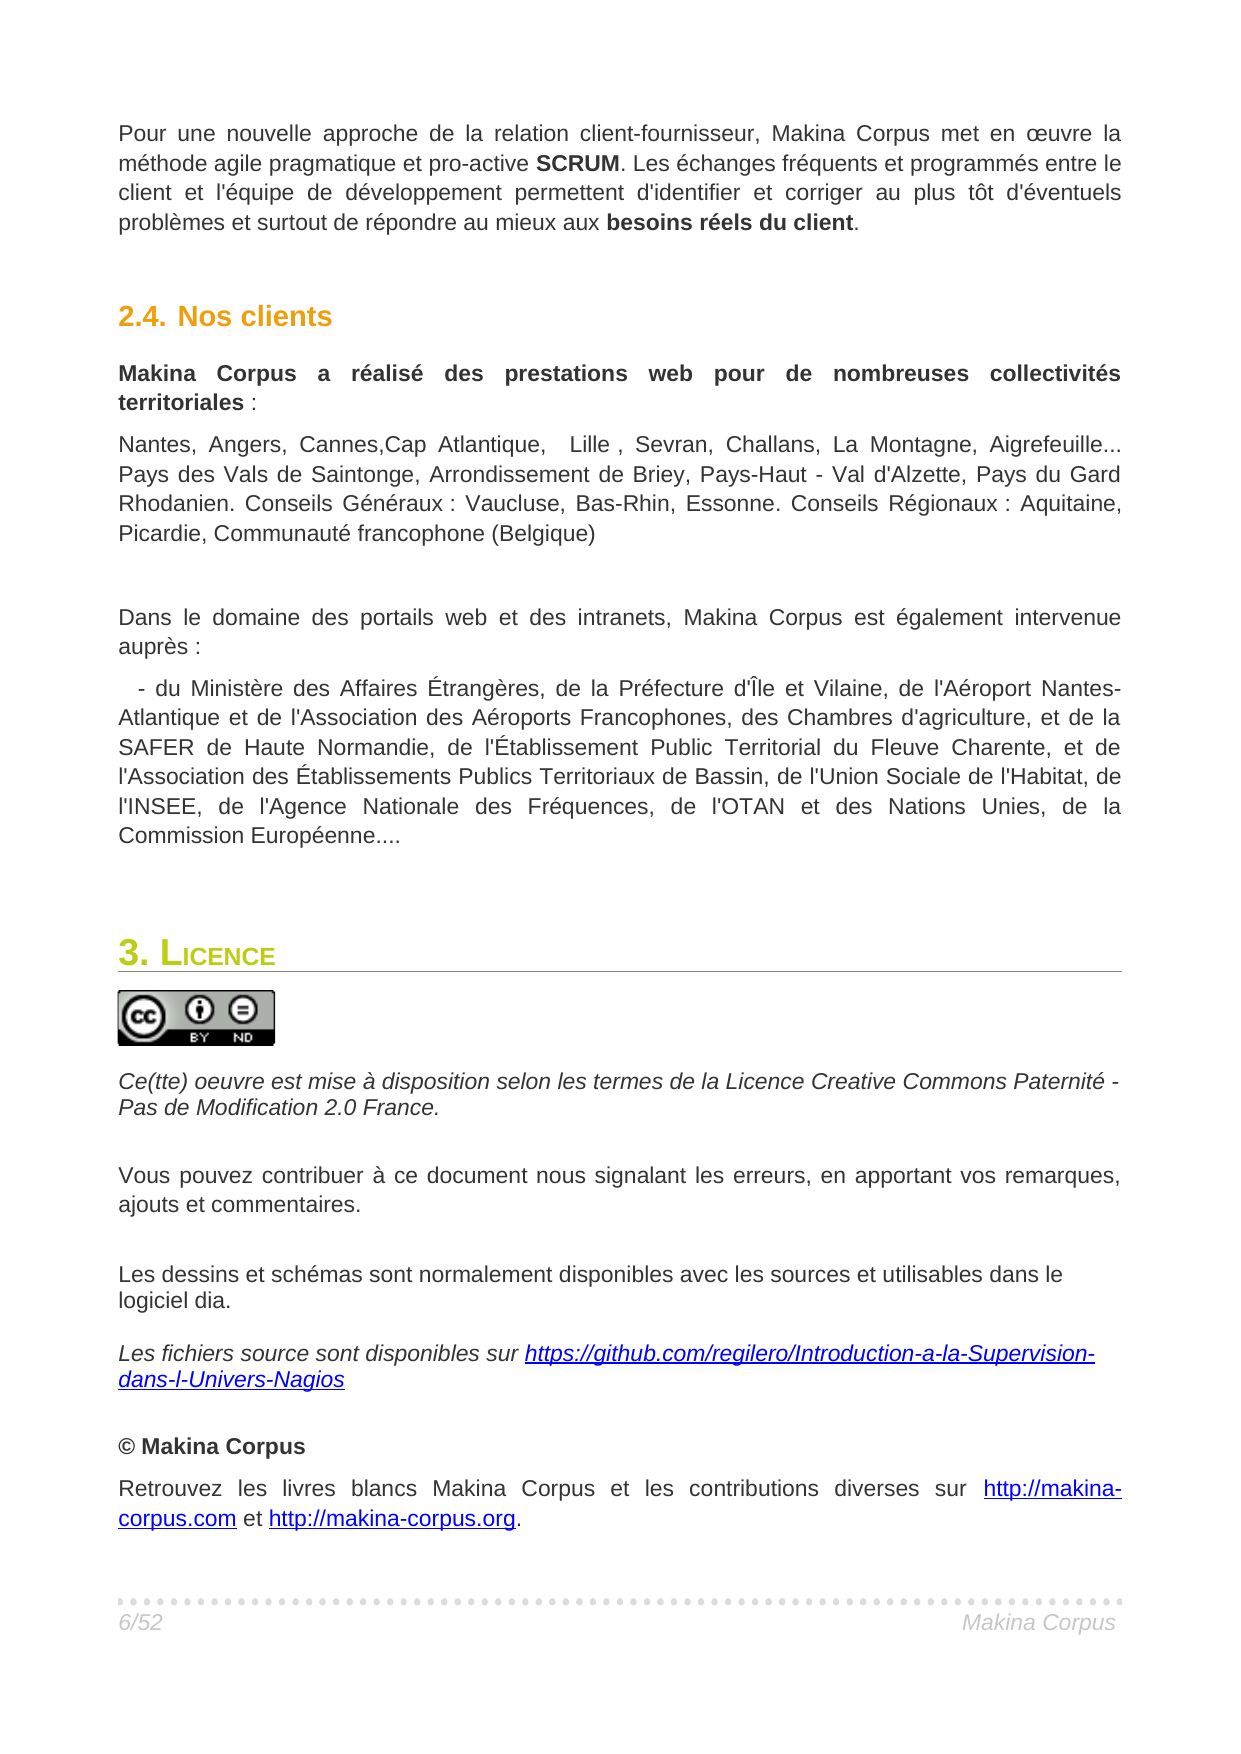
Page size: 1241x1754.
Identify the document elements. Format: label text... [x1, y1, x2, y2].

text Les fichiers source sont disponibles sur https://github.com/regilero/Introduction-a-la-Supervision-dans-l-Univers-Nagios [118, 1339, 1122, 1392]
subtitle Nos clients [118, 303, 1122, 332]
subtitle Licence [118, 942, 1122, 971]
text Ce(tte) oeuvre est mise à disposition selon les termes de la Licence Creative Commons Paternité - Pas de Modification 2.0 France. [118, 1068, 1122, 1121]
text Les dessins et schémas sont normalement disponibles avec les sources et utilisables dans le logiciel dia. [118, 1261, 1122, 1313]
picture [117, 990, 276, 1046]
text Makina Corpus a réalisé des prestations web pour de nombreuses collectivités territoriales : [118, 357, 1122, 416]
text Vous pouvez contribuer à ce document nous signalant les erreurs, en apportant vos remarques, ajouts et commentaires. [118, 1159, 1122, 1218]
text - du Ministère des Affaires Étrangères, de la Préfecture d'Île et Vilaine, de l'Aéroport Nantes-Atlantique et de l'Association des Aéroports Francophones, des Chambres d'agriculture, et de la SAFER de Haute Normandie, de l'Établissement Public Territorial du Fleuve Charente, et de l'Association des Établissements Publics Territoriaux de Bassin, de l'Union Sociale de l'Habitat, de l'INSEE, de l'Agence Nationale des Fréquences, de l'OTAN et des Nations Unies, de la Commission Européenne.... [118, 673, 1122, 850]
text Retrouvez les livres blancs Makina Corpus et les contributions diverses sur http://makina-corpus.com et http://makina-corpus.org. [118, 1473, 1122, 1532]
text Pour une nouvelle approche de la relation client-fournisseur, Makina Corpus met en œuvre la méthode agile pragmatique et pro-active SCRUM. Les échanges fréquents et programmés entre le client et l'équipe de développement permettent d'identifier et corriger au plus tôt d'éventuels problèmes et surtout de répondre au mieux aux besoins réels du client. [118, 118, 1122, 236]
text © Makina Corpus [118, 1431, 1122, 1461]
text Nantes, Angers, Cannes,Cap Atlantique, Lille , Sevran, Challans, La Montagne, Aigrefeuille... Pays des Vals de Saintonge, Arrondissement de Briey, Pays-Haut - Val d'Alzette, Pays du Gard Rhodanien. Conseils Généraux : Vaucluse, Bas-Rhin, Essonne. Conseils Régionaux : Aquitaine, Picardie, Communauté francophone (Belgique) [118, 429, 1122, 547]
picture [118, 1593, 1123, 1610]
text Dans le domaine des portails web et des intranets, Makina Corpus est également intervenue auprès : [118, 601, 1122, 660]
